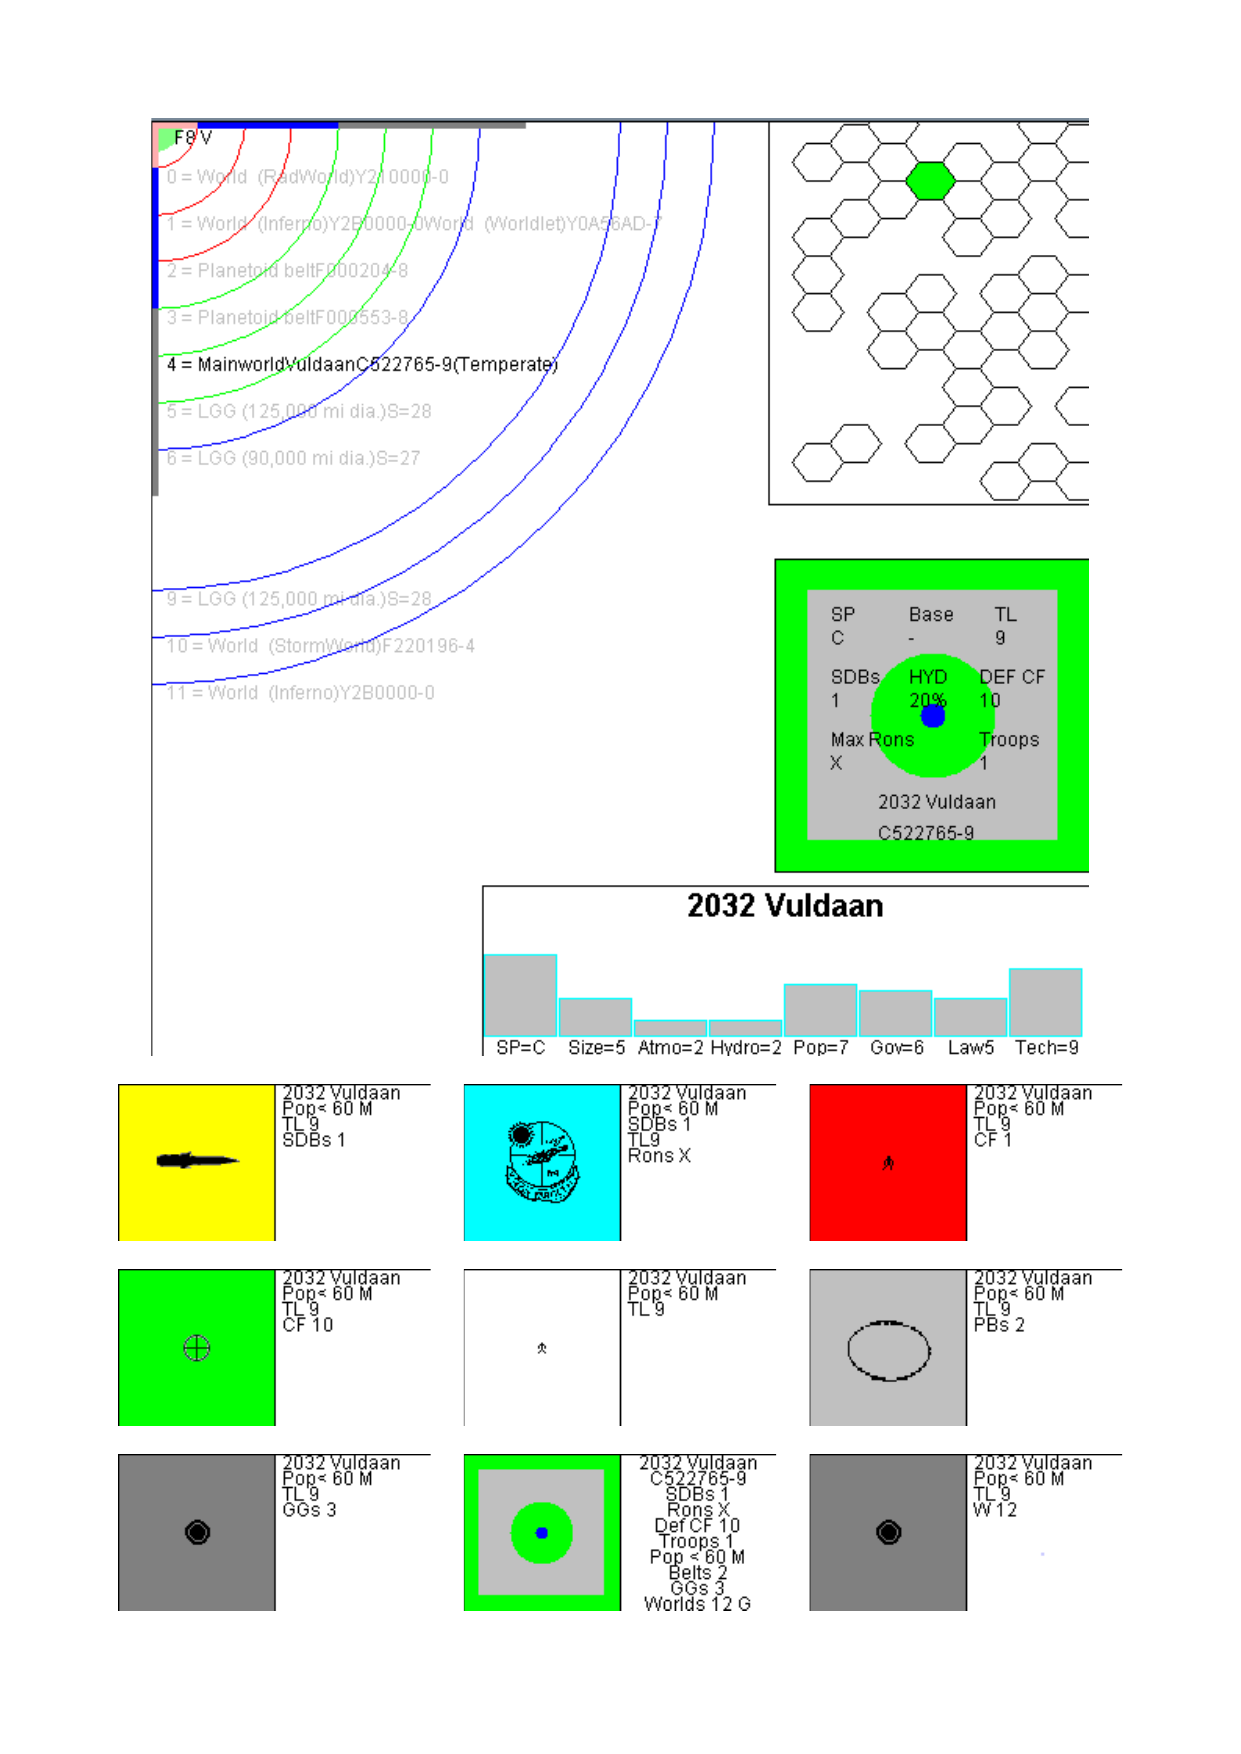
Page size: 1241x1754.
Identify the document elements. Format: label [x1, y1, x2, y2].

picture [118, 1454, 431, 1611]
picture [118, 1269, 431, 1426]
picture [463, 1454, 777, 1611]
picture [809, 1269, 1123, 1426]
picture [809, 1454, 1123, 1611]
picture [809, 1084, 1123, 1241]
picture [463, 1269, 777, 1426]
picture [151, 118, 1089, 1056]
picture [118, 1084, 431, 1241]
picture [463, 1084, 777, 1241]
